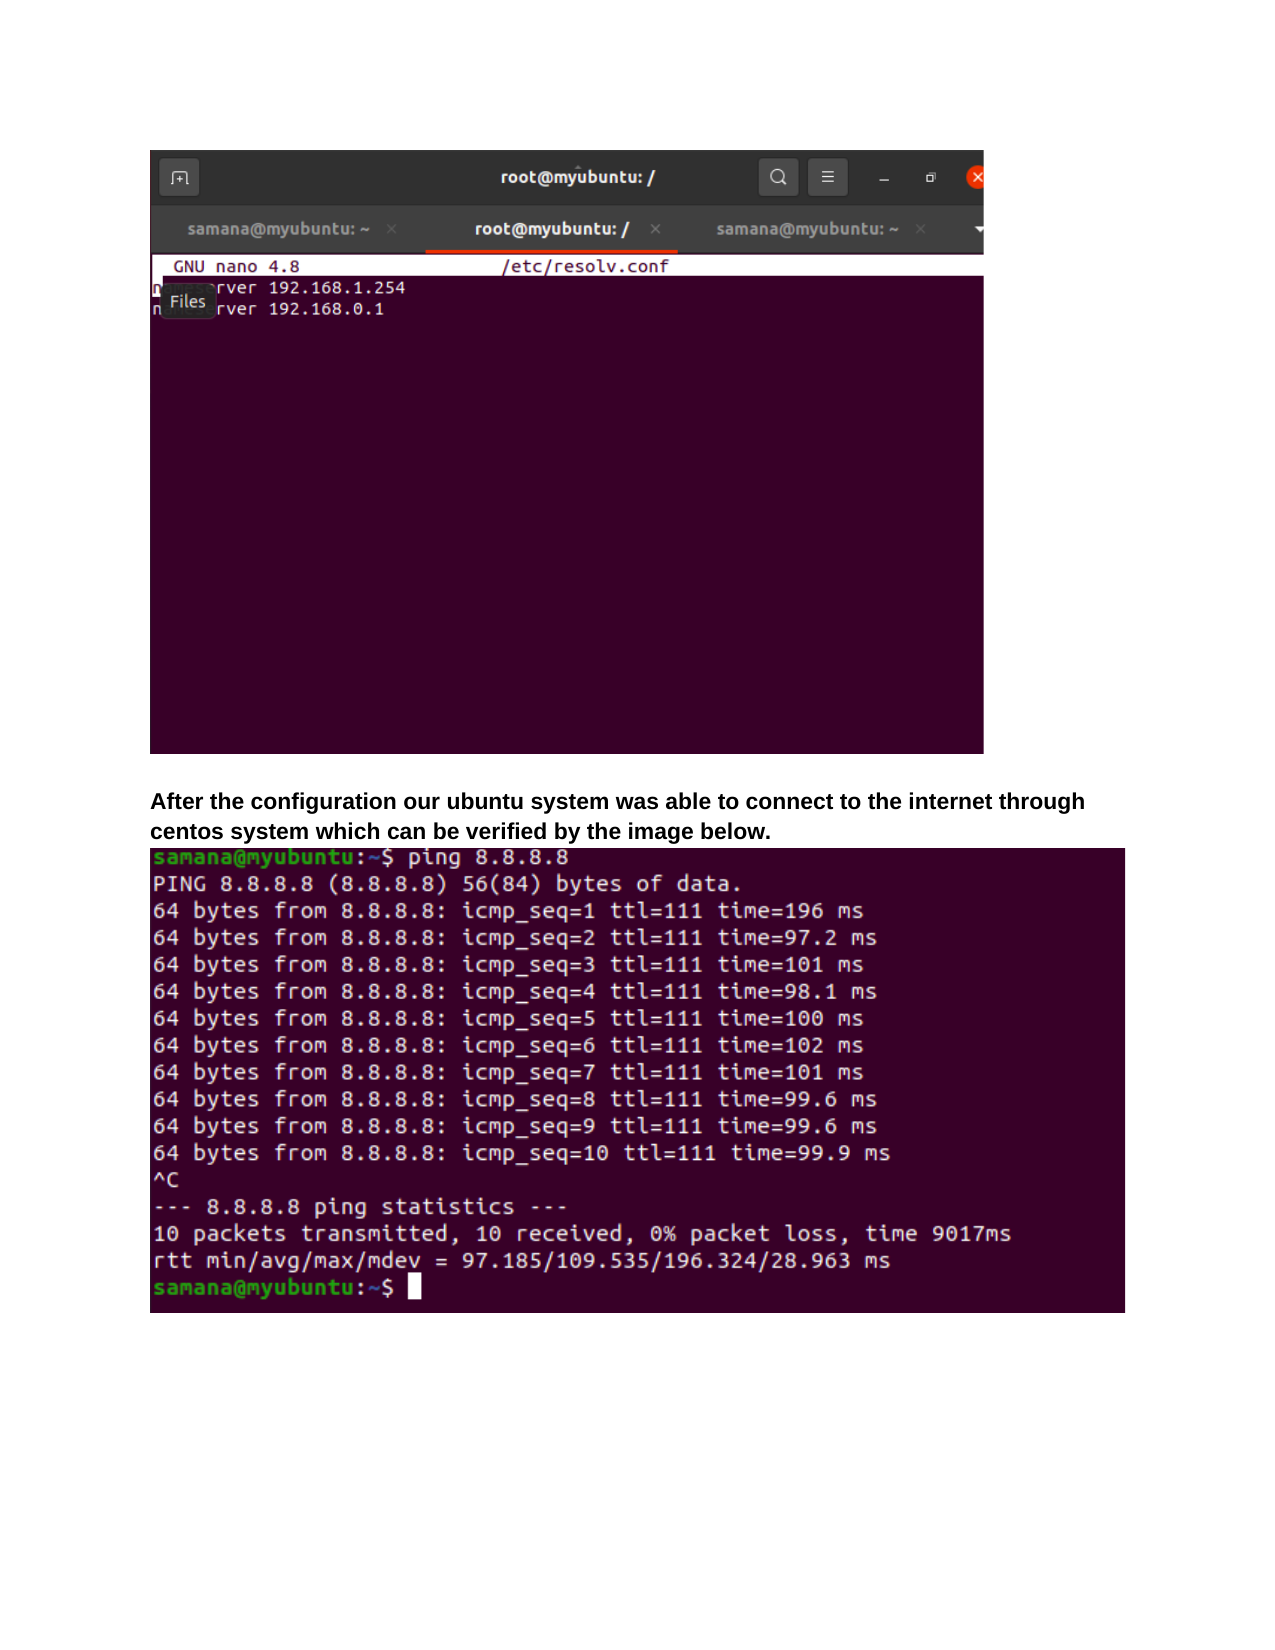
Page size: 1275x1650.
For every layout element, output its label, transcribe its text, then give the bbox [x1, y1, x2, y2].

picture [150, 848, 1125, 1313]
picture [150, 150, 984, 754]
text After the configuration our ubuntu system was able to connect to the internet through centos system which can be verified by the image below. [150, 788, 1125, 844]
